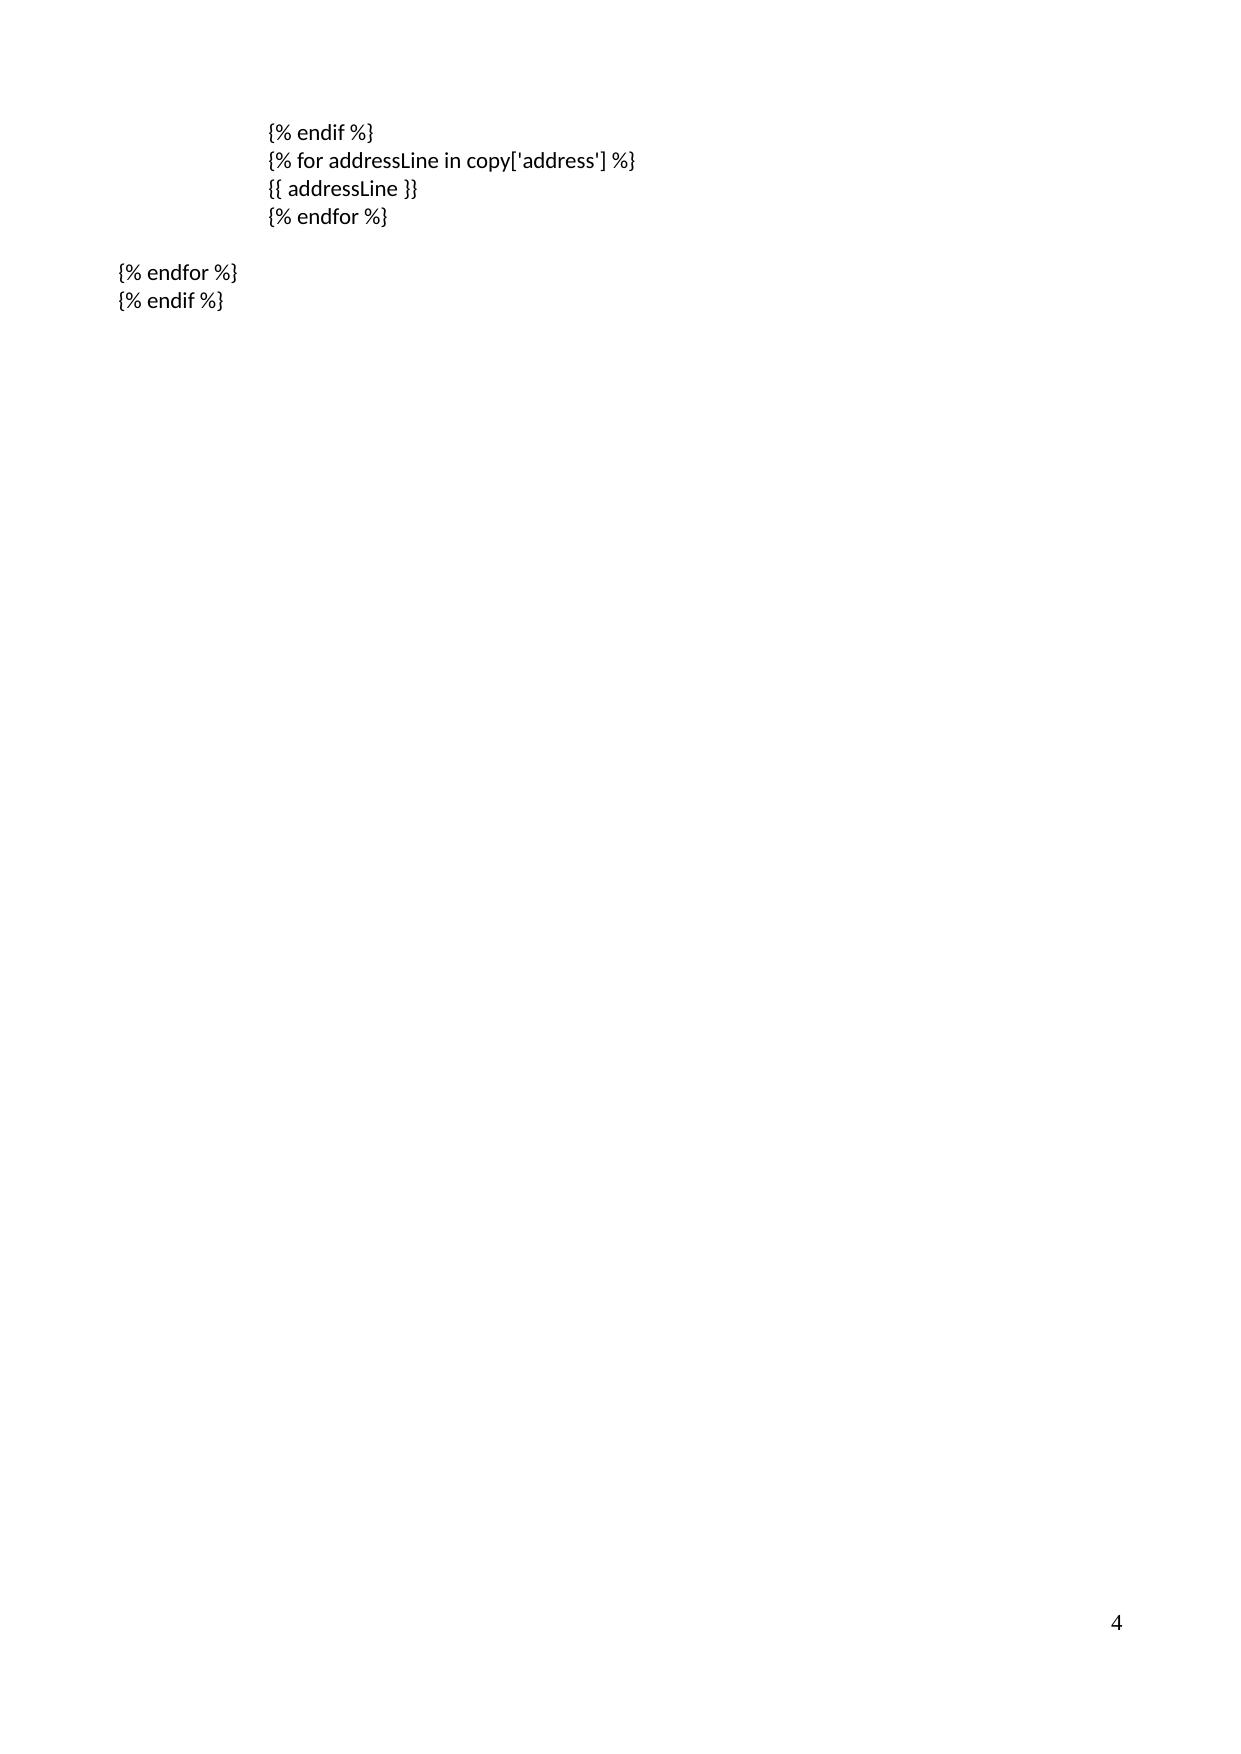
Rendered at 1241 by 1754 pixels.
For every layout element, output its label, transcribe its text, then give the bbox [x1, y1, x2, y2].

text {{ addressLine }} [118, 174, 1122, 202]
text {% endfor %} [118, 258, 1122, 286]
text {% for addressLine in copy['address'] %} [118, 146, 1122, 174]
text {% endfor %} [118, 202, 1122, 230]
text {% endif %} [118, 286, 1122, 314]
text {% endif %} [118, 118, 1122, 146]
